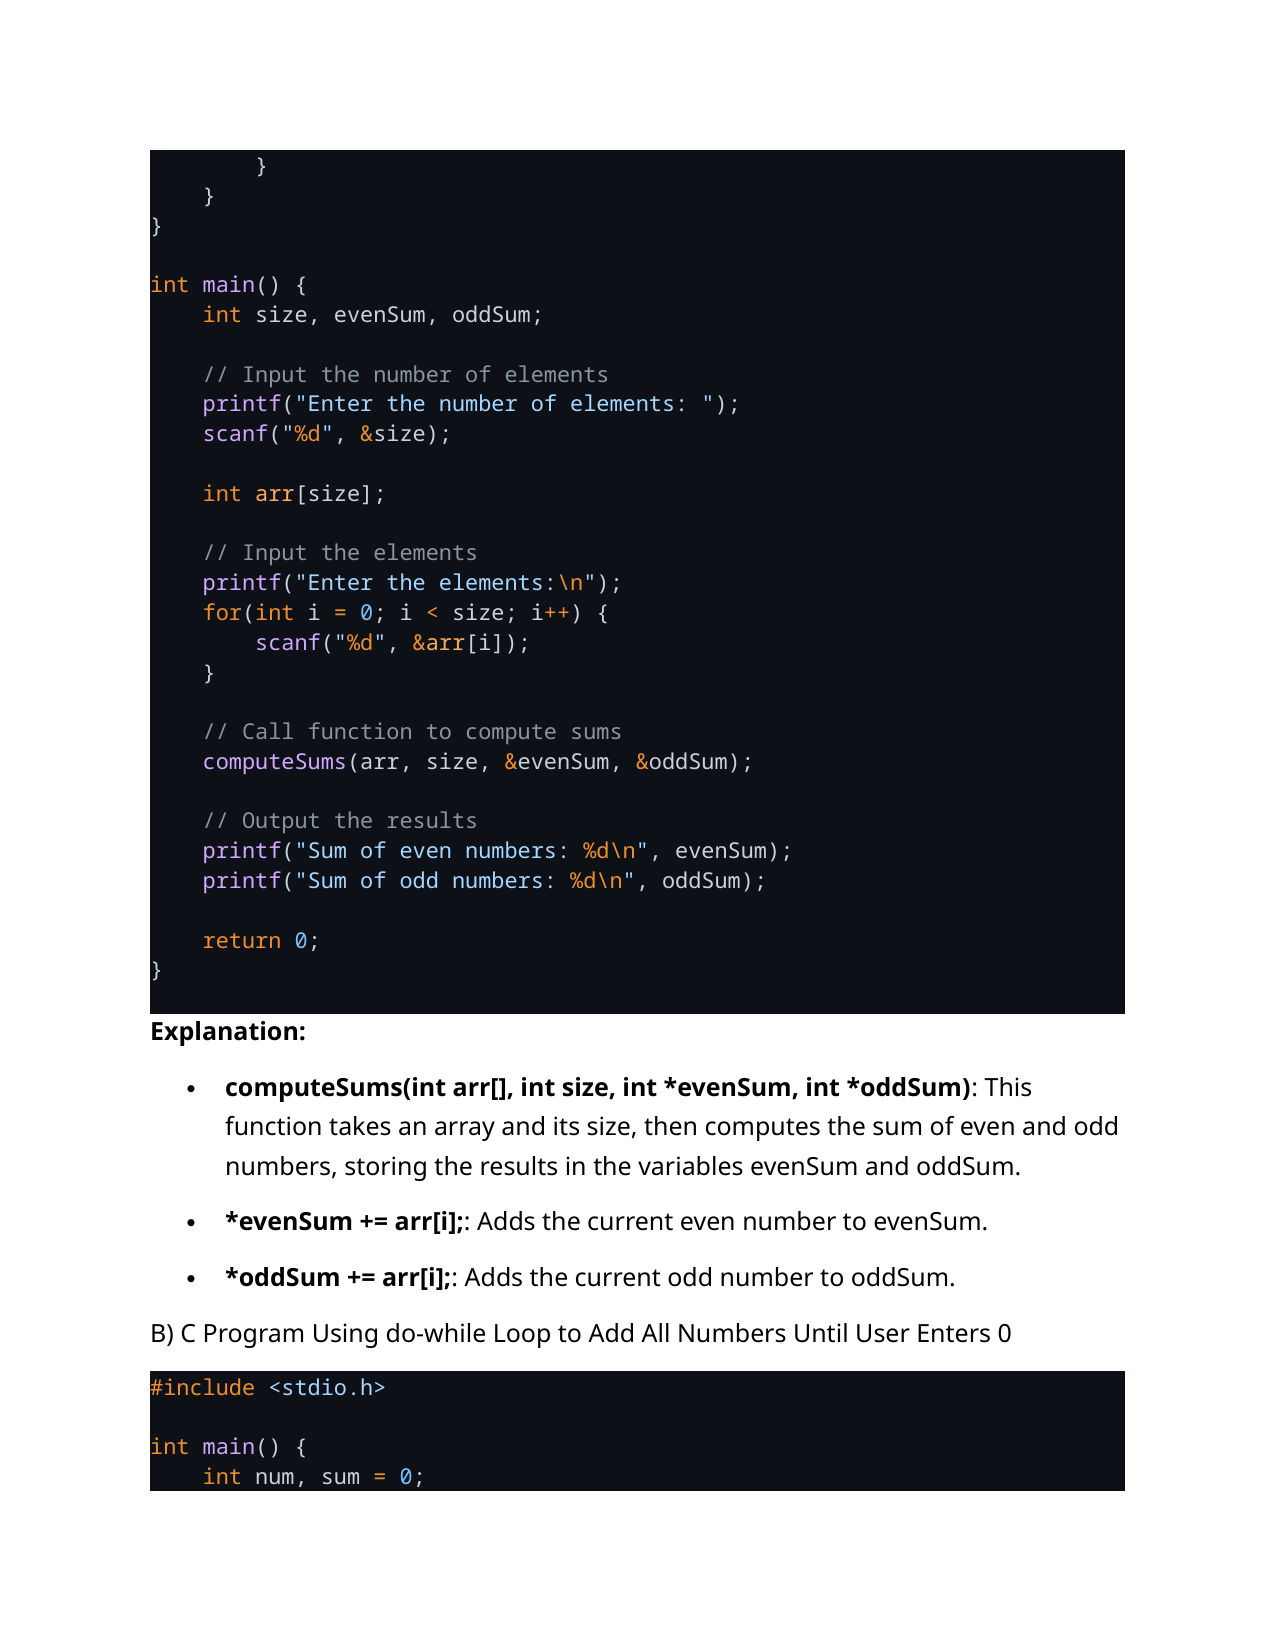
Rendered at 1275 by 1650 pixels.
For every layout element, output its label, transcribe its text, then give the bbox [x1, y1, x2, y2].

text int main() { [150, 1431, 1125, 1461]
text Explanation: [150, 1014, 1125, 1048]
text int main() { [150, 269, 1125, 299]
text printf("Enter the elements:\n"); [150, 567, 1125, 597]
text // Output the results [150, 805, 1125, 835]
text #include <stdio.h> [150, 1371, 1125, 1401]
text } [150, 656, 1125, 686]
text // Call function to compute sums [150, 716, 1125, 746]
text for(int i = 0; i < size; i++) { [150, 597, 1125, 627]
list *evenSum += arr[i];: Adds the current even number to evenSum. [187, 1204, 1125, 1238]
list computeSums(int arr[], int size, int *evenSum, int *oddSum): This function takes an array and its size, then computes the sum of even and odd numbers, storing the results in the variables evenSum and oddSum. [187, 1070, 1125, 1182]
text return 0; [150, 924, 1125, 954]
list *oddSum += arr[i];: Adds the current odd number to oddSum. [187, 1260, 1125, 1294]
text // Input the number of elements [150, 358, 1125, 388]
text printf("Enter the number of elements: "); [150, 388, 1125, 418]
text scanf("%d", &arr[i]); [150, 627, 1125, 656]
text // Input the elements [150, 537, 1125, 567]
text } [150, 209, 1125, 239]
text } [150, 954, 1125, 984]
text } [150, 180, 1125, 209]
text printf("Sum of even numbers: %d\n", evenSum); [150, 835, 1125, 865]
text } [150, 150, 1125, 180]
text computeSums(arr, size, &evenSum, &oddSum); [150, 746, 1125, 776]
text int size, evenSum, oddSum; [150, 299, 1125, 329]
text int arr[size]; [150, 478, 1125, 507]
text int num, sum = 0; [150, 1461, 1125, 1491]
text printf("Sum of odd numbers: %d\n", oddSum); [150, 865, 1125, 895]
text B) C Program Using do-while Loop to Add All Numbers Until User Enters 0 [150, 1316, 1125, 1350]
text scanf("%d", &size); [150, 418, 1125, 448]
